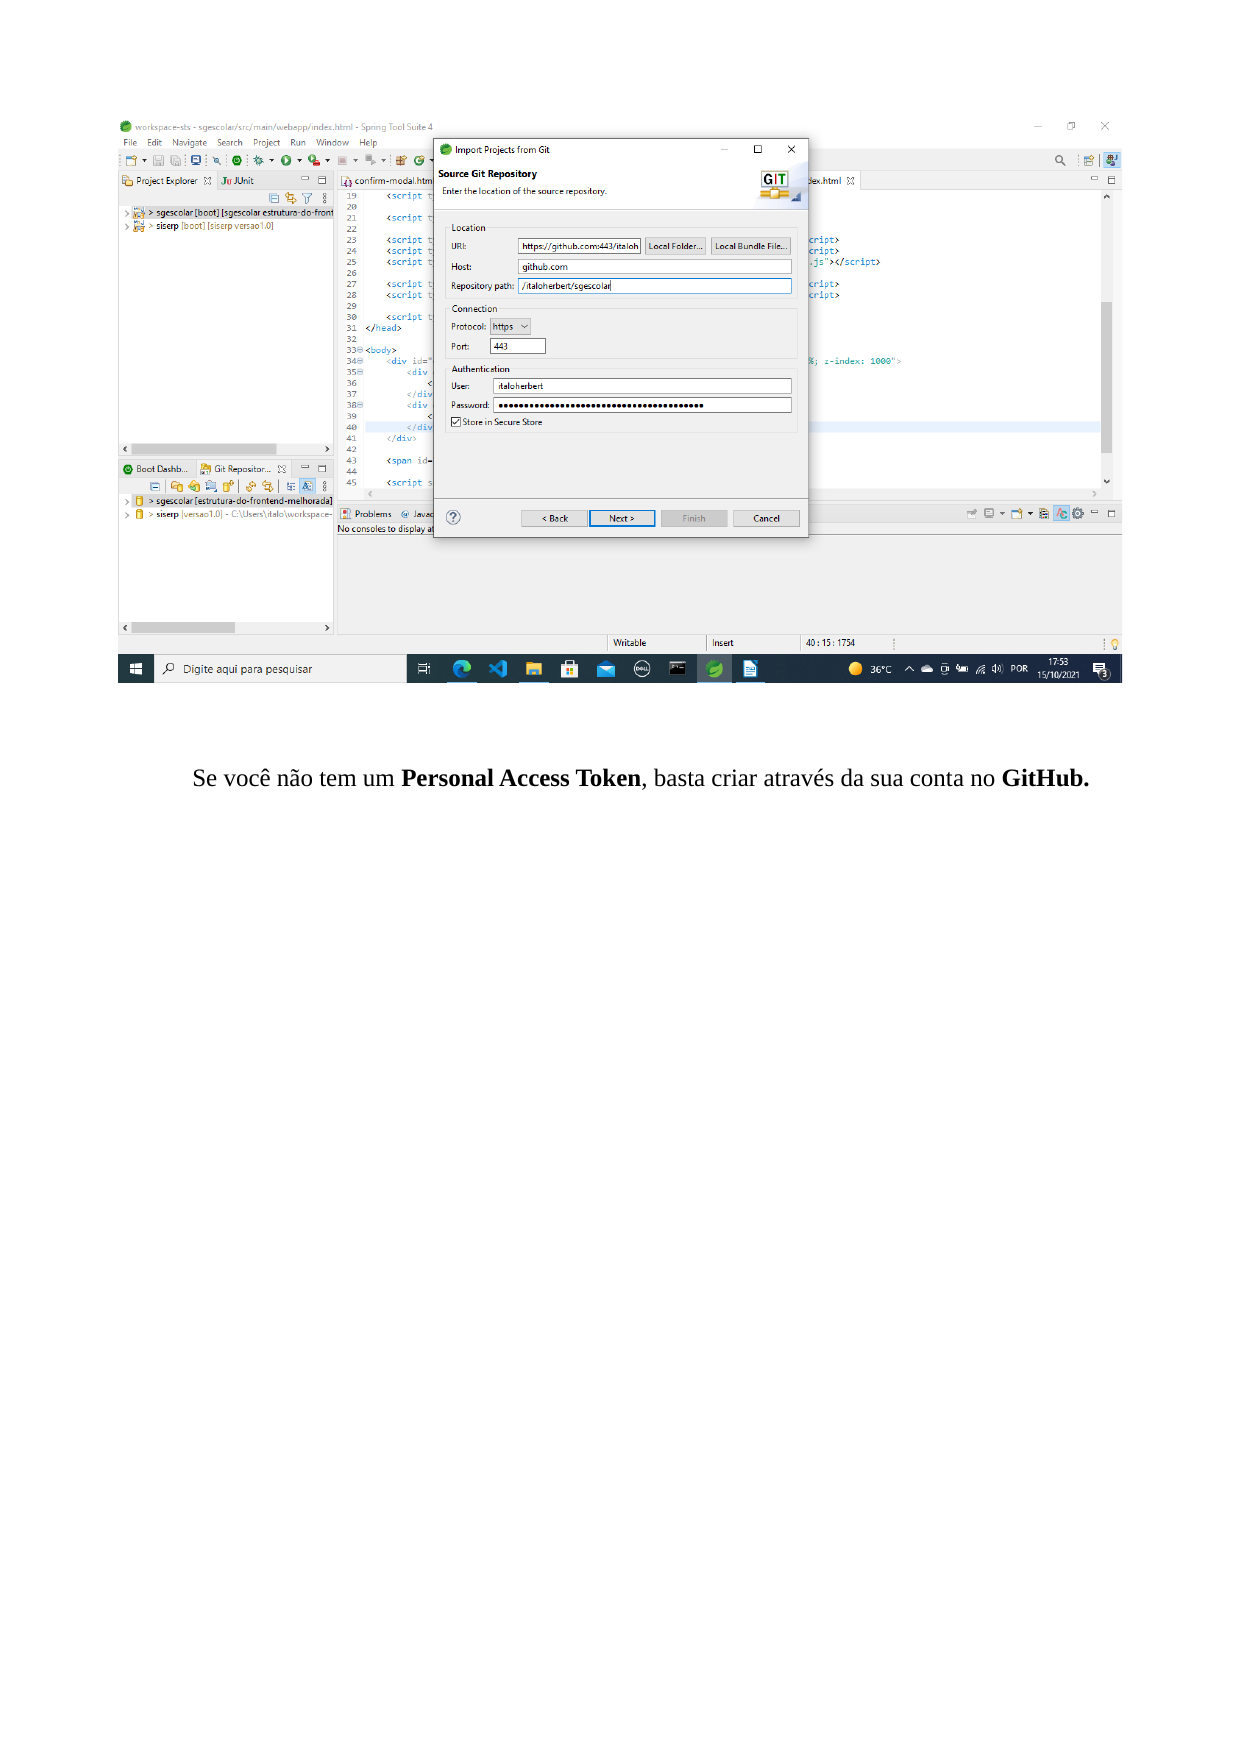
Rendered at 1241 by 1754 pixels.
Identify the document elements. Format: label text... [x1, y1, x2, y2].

text Se você não tem um Personal Access Token, basta criar através da sua conta no GitHub. [118, 763, 1122, 792]
picture [118, 118, 1123, 683]
